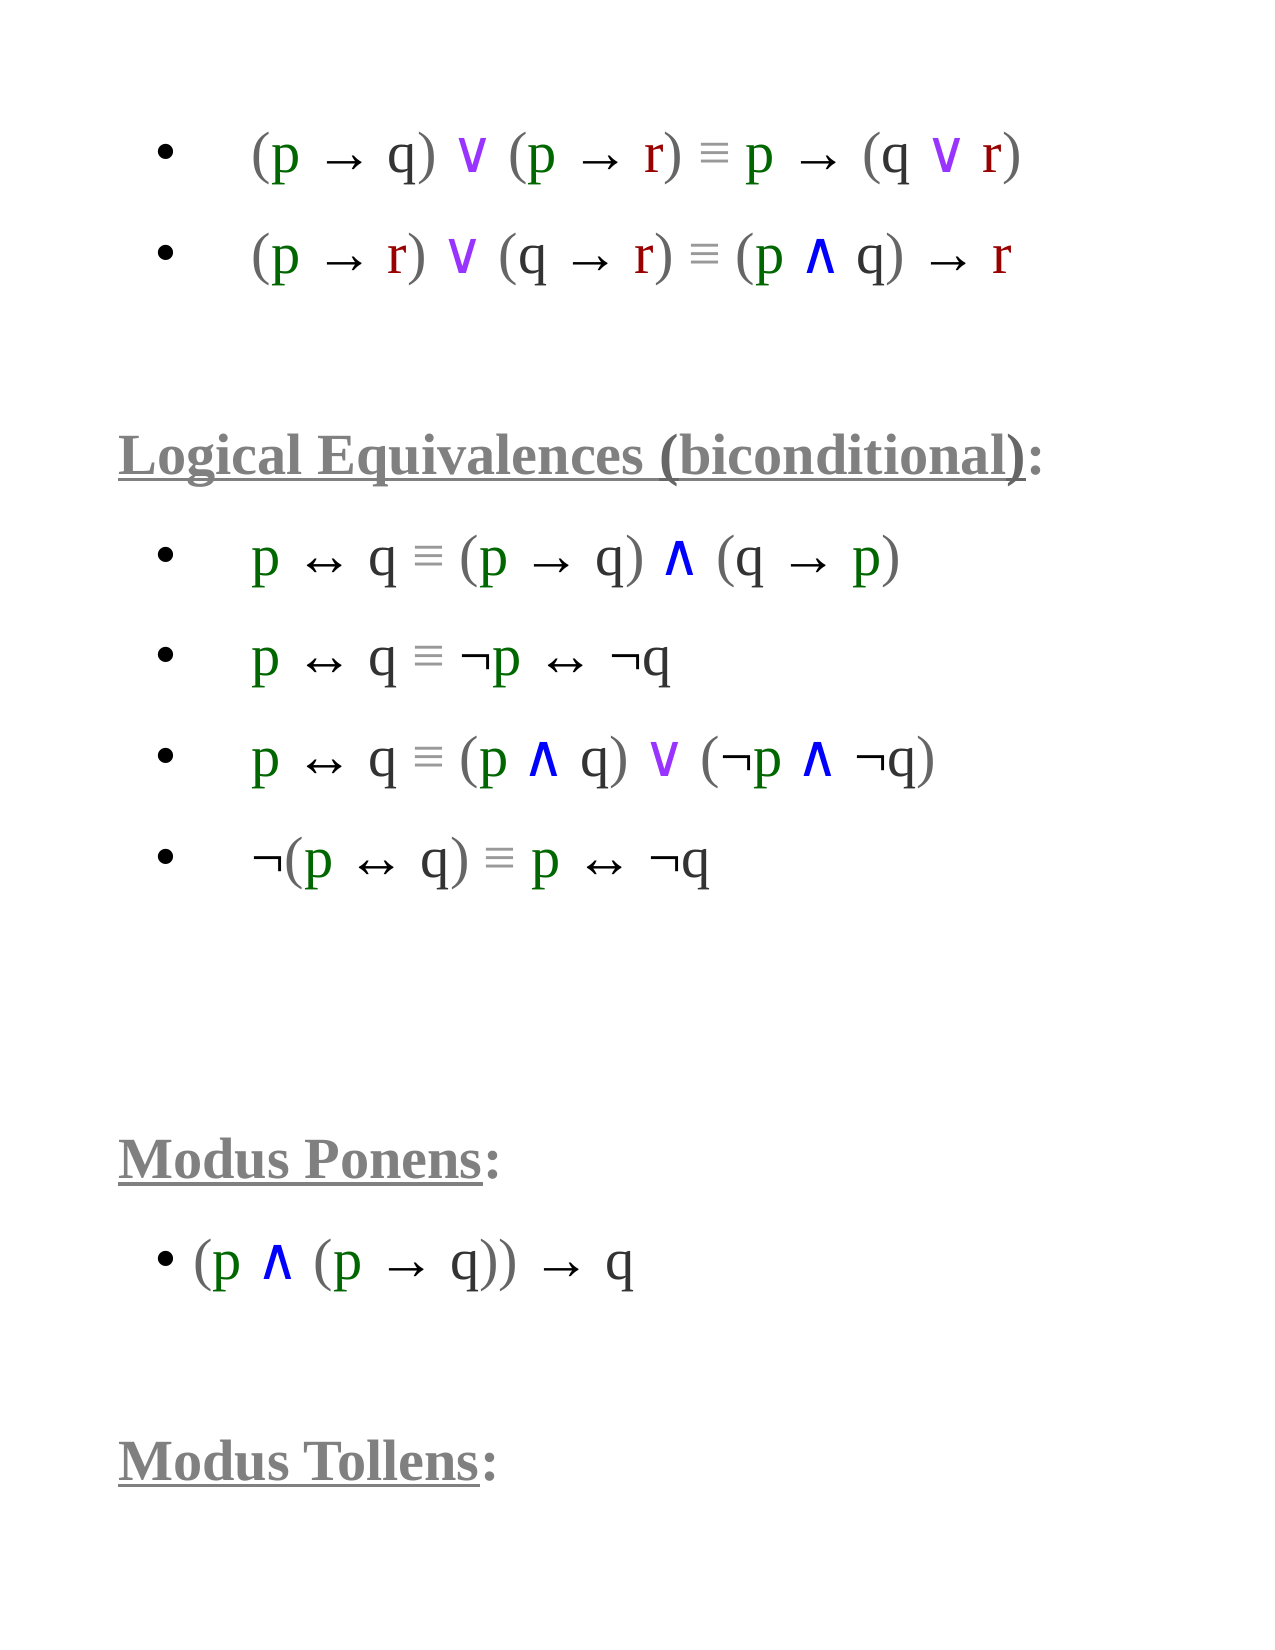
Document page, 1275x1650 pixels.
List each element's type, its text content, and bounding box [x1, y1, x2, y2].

list ¬(p ↔ q) ≡ p ↔ ¬q [156, 822, 1157, 889]
list p ↔ q ≡ (p → q) ∧ (q → p) [156, 521, 1157, 588]
list p ↔ q ≡ ¬p ↔ ¬q [156, 621, 1157, 688]
list p ↔ q ≡ (p ∧ q) ∨ (¬p ∧ ¬q) [156, 722, 1157, 789]
text Modus Ponens: [118, 1124, 1157, 1191]
text Logical Equivalences (biconditional): [118, 420, 1157, 487]
text Modus Tollens: [118, 1426, 1157, 1493]
list (p ∧ (p → q)) → q [156, 1225, 1157, 1292]
list (p → r) ∨ (q → r) ≡ (p ∧ q) → r [156, 219, 1157, 286]
list (p → q) ∨ (p → r) ≡ p → (q ∨ r) [156, 118, 1157, 185]
